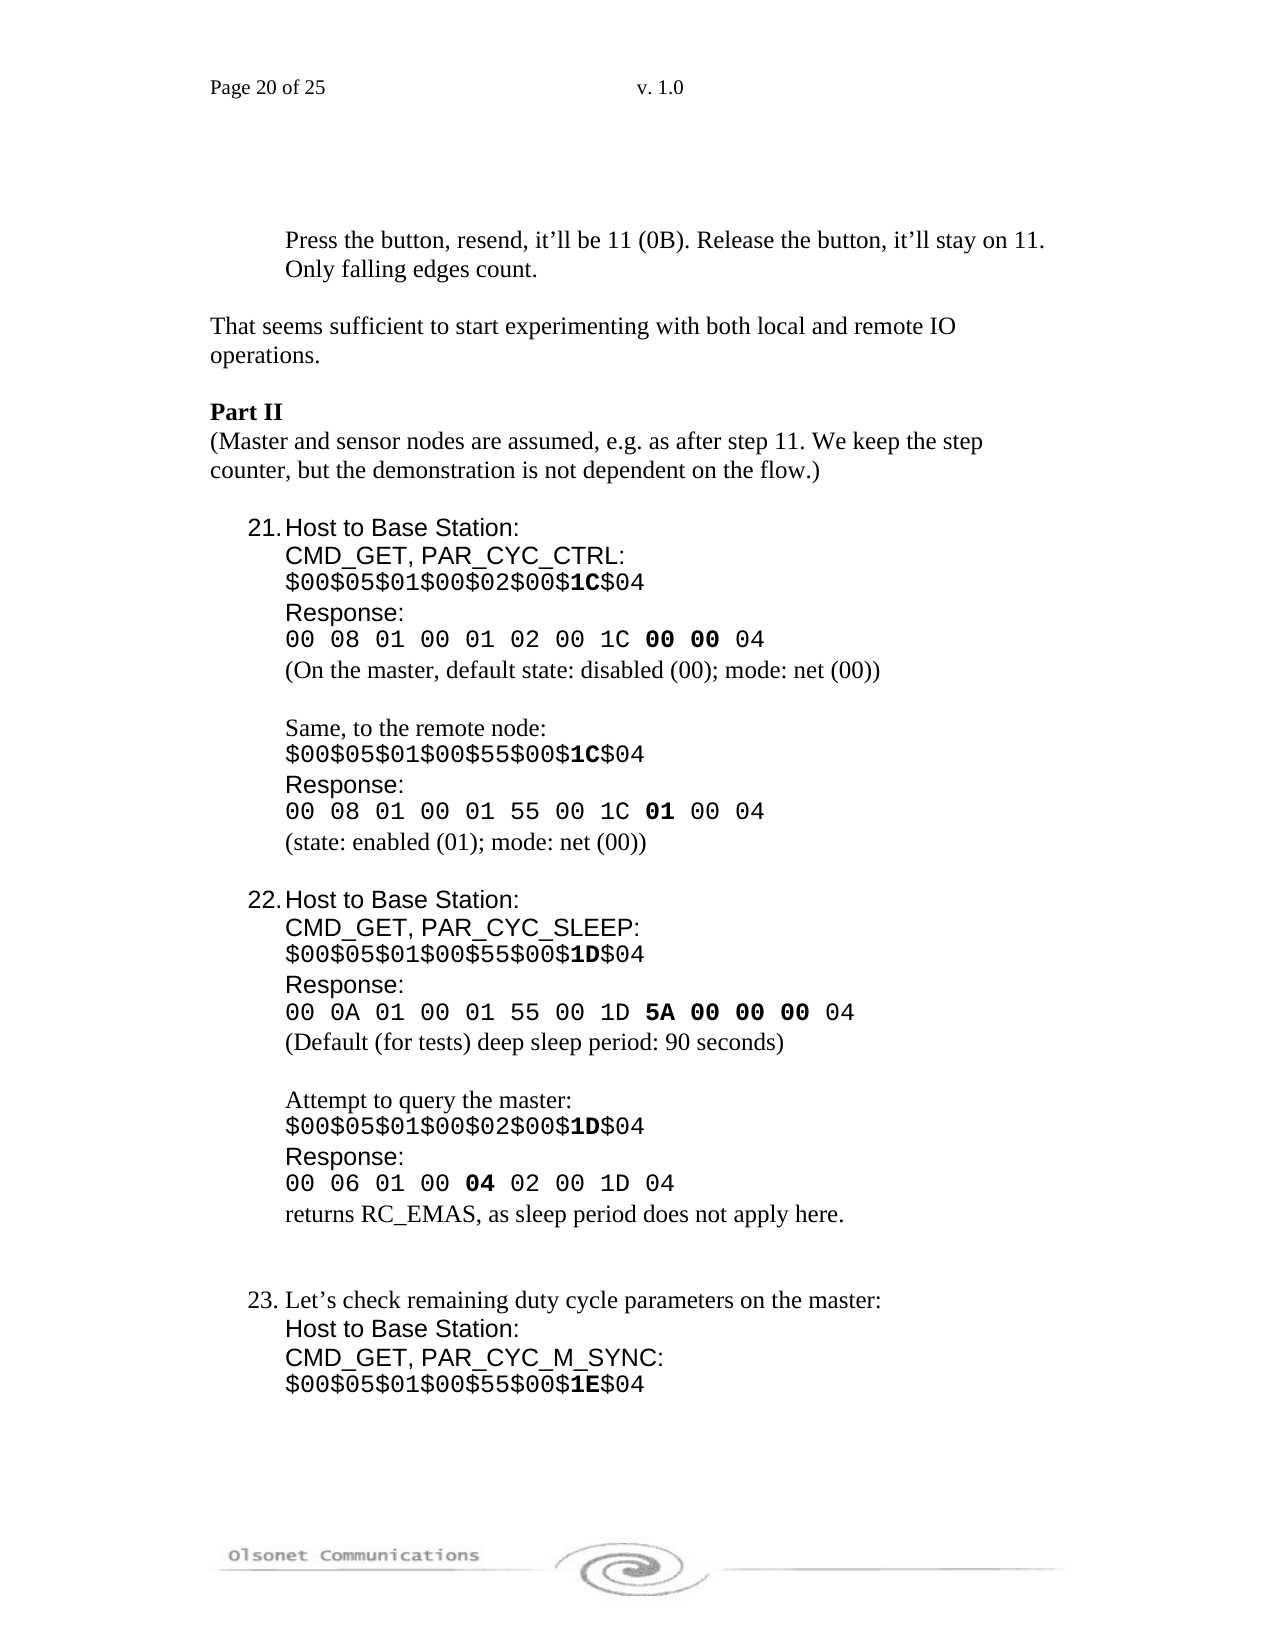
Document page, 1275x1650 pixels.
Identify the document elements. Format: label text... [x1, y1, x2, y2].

text Response: [285, 598, 1065, 627]
text $00$05$01$00$55$00$1D$04 [285, 942, 1065, 970]
text Same, to the remote node: [285, 713, 1065, 742]
text Response: [285, 770, 1065, 799]
text Response: [285, 970, 1065, 999]
text CMD_GET, PAR_CYC_M_SYNC: [285, 1343, 1065, 1372]
text 00 08 01 00 01 02 00 1C 00 00 04 [285, 627, 1065, 655]
text $00$05$01$00$02$00$1C$04 [285, 570, 1065, 598]
text 00 08 01 00 01 55 00 1C 01 00 04 [285, 799, 1065, 827]
text (Default (for tests) deep sleep period: 90 seconds) [285, 1027, 1065, 1056]
text (On the master, default state: disabled (00); mode: net (00)) [285, 655, 1065, 684]
text $00$05$01$00$55$00$1E$04 [285, 1372, 1065, 1400]
text That seems sufficient to start experimenting with both local and remote IO operations. [210, 311, 1065, 369]
text Response: [285, 1142, 1065, 1171]
text 00 0A 01 00 01 55 00 1D 5A 00 00 00 04 [285, 999, 1065, 1027]
subtitle Part II [210, 397, 1065, 426]
text Press the button, resend, it’ll be 11 (0B). Release the button, it’ll stay on 11. Only falling edges count. [285, 225, 1065, 282]
text $00$05$01$00$02$00$1D$04 [285, 1114, 1065, 1142]
text CMD_GET, PAR_CYC_CTRL: [285, 541, 1065, 570]
text Attempt to query the master: [285, 1085, 1065, 1114]
text (state: enabled (01); mode: net (00)) [285, 827, 1065, 856]
picture [210, 1527, 1065, 1619]
text (Master and sensor nodes are assumed, e.g. as after step 11. We keep the step counter, but the demonstration is not dependent on the flow.) [210, 426, 1065, 484]
text 00 06 01 00 04 02 00 1D 04 [285, 1171, 1065, 1199]
text returns RC_EMAS, as sleep period does not apply here. [285, 1199, 1065, 1228]
list Let’s check remaining duty cycle parameters on the master: [247, 1285, 1065, 1314]
text Host to Base Station: [247, 1314, 1065, 1343]
text CMD_GET, PAR_CYC_SLEEP: [285, 913, 1065, 942]
list Host to Base Station: [247, 512, 1065, 541]
text $00$05$01$00$55$00$1C$04 [285, 742, 1065, 770]
list Host to Base Station: [247, 884, 1065, 913]
